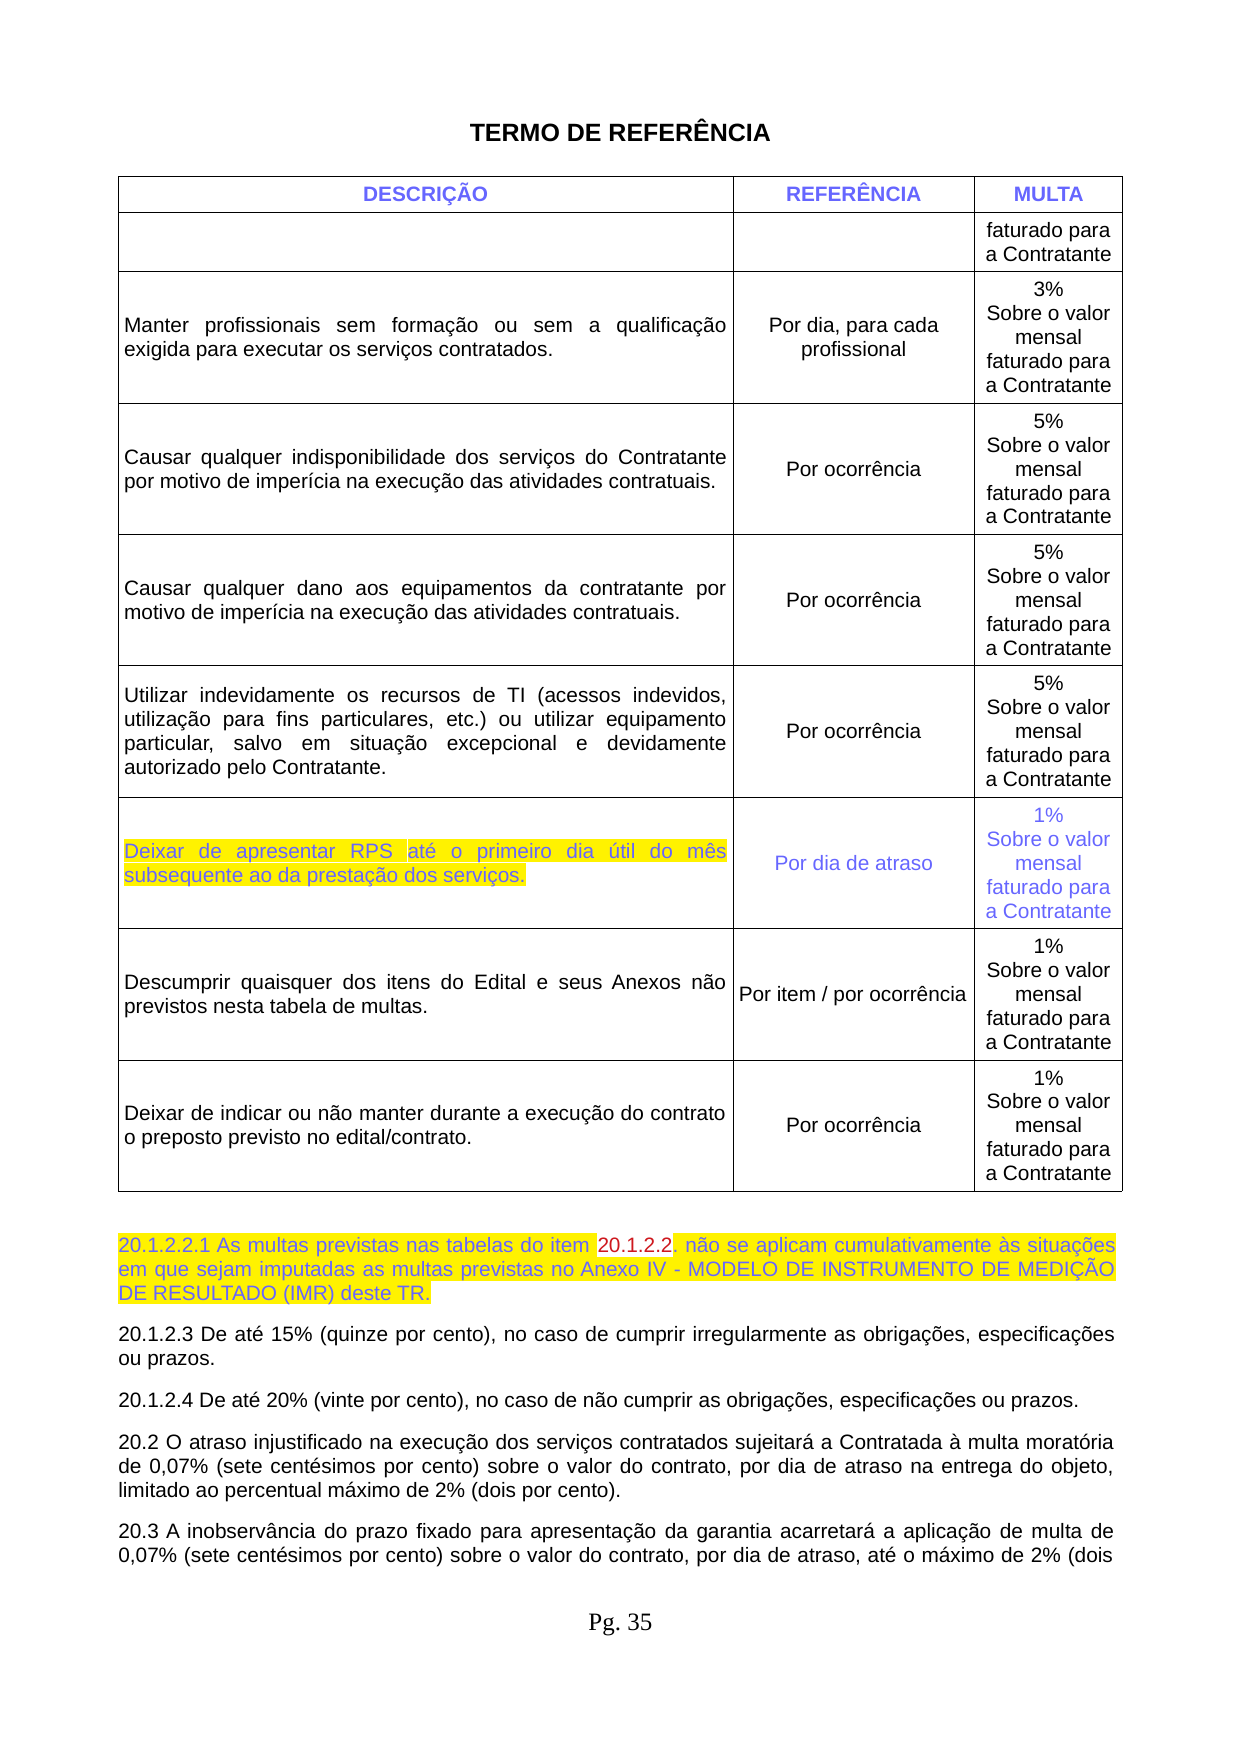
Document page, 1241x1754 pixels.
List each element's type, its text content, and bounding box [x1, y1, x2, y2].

text 20.1.2.2.1 As multas previstas nas tabelas do item 20.1.2.2. não se aplicam cumulativamente às situações em que sejam imputadas as multas previstas no Anexo IV - MODELO DE INSTRUMENTO DE MEDIÇÃO DE RESULTADO (IMR) deste TR. [118, 1233, 1116, 1304]
text 20.2 O atraso injustificado na execução dos serviços contratados sujeitará a Contratada à multa moratória de 0,07% (sete centésimos por cento) sobre o valor do contrato, por dia de atraso na entrega do objeto, limitado ao percentual máximo de 2% (dois por cento). [118, 1429, 1116, 1501]
text 20.1.2.4 De até 20% (vinte por cento), no caso de não cumprir as obrigações, especificações ou prazos. [118, 1388, 1116, 1412]
table_cell [734, 213, 974, 271]
table_cell Deixar de apresentar RPS até o primeiro dia útil do mês subsequente ao da prestação dos serviços. [119, 798, 733, 928]
table_cell Por ocorrência [734, 404, 974, 534]
table_header DESCRIÇÃO [119, 177, 733, 212]
table_cell 1% Sobre o valor mensal faturado para a Contratante [975, 798, 1122, 928]
table_cell Por dia de atraso [734, 798, 974, 928]
table_cell Por ocorrência [734, 1061, 974, 1191]
table_cell 5% Sobre o valor mensal faturado para a Contratante [975, 666, 1122, 797]
table_cell Utilizar indevidamente os recursos de TI (acessos indevidos, utilização para fins particulares, etc.) ou utilizar equipamento particular, salvo em situação excepcional e devidamente autorizado pelo Contratante. [119, 666, 733, 797]
table_cell Deixar de indicar ou não manter durante a execução do contrato o preposto previsto no edital/contrato. [119, 1061, 733, 1191]
table_cell 3% Sobre o valor mensal faturado para a Contratante [975, 272, 1122, 403]
table_cell Causar qualquer dano aos equipamentos da contratante por motivo de imperícia na execução das atividades contratuais. [119, 535, 733, 665]
table_cell [119, 213, 733, 271]
table_cell Por ocorrência [734, 535, 974, 665]
table_header REFERÊNCIA [734, 177, 974, 212]
text 20.3 A inobservância do prazo fixado para apresentação da garantia acarretará a aplicação de multa de 0,07% (sete centésimos por cento) sobre o valor do contrato, por dia de atraso, até o máximo de 2% (dois [118, 1519, 1116, 1567]
table_cell faturado para a Contratante [975, 213, 1122, 271]
table_cell Por item / por ocorrência [734, 929, 974, 1059]
table_cell 1% Sobre o valor mensal faturado para a Contratante [975, 1061, 1122, 1191]
table_cell 5% Sobre o valor mensal faturado para a Contratante [975, 404, 1122, 534]
table_cell Descumprir quaisquer dos itens do Edital e seus Anexos não previstos nesta tabela de multas. [119, 929, 733, 1059]
table_header MULTA [975, 177, 1122, 212]
table_cell Por ocorrência [734, 666, 974, 797]
table_cell 1% Sobre o valor mensal faturado para a Contratante [975, 929, 1122, 1059]
table_cell 5% Sobre o valor mensal faturado para a Contratante [975, 535, 1122, 665]
table_cell Manter profissionais sem formação ou sem a qualificação exigida para executar os serviços contratados. [119, 272, 733, 403]
table_cell Por dia, para cada profissional [734, 272, 974, 403]
table_cell Causar qualquer indisponibilidade dos serviços do Contratante por motivo de imperícia na execução das atividades contratuais. [119, 404, 733, 534]
text 20.1.2.3 De até 15% (quinze por cento), no caso de cumprir irregularmente as obrigações, especificações ou prazos. [118, 1322, 1116, 1370]
